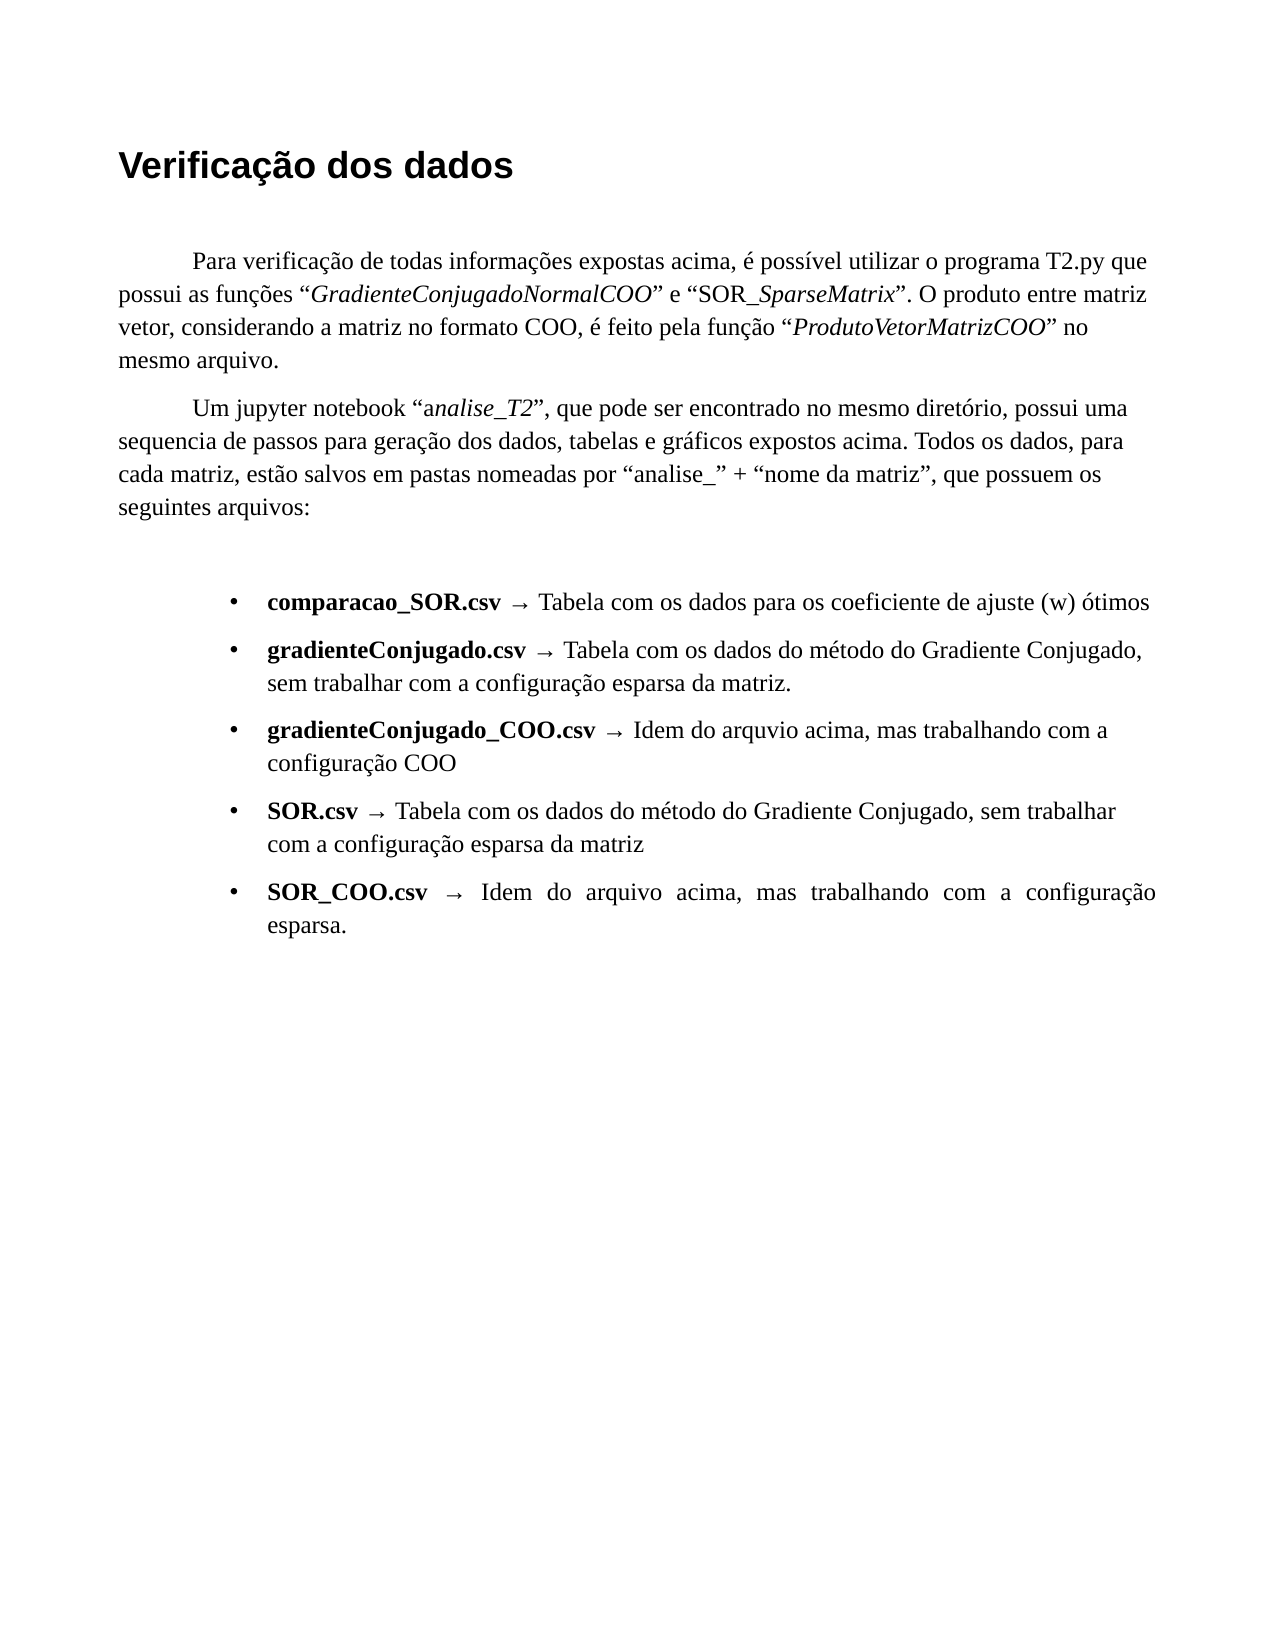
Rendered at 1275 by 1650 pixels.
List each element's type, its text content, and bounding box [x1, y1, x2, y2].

list SOR.csv → Tabela com os dados do método do Gradiente Conjugado, sem trabalhar com a configuração esparsa da matriz [229, 796, 1157, 858]
list comparacao_SOR.csv → Tabela com os dados para os coeficiente de ajuste (w) ótimos [229, 587, 1157, 616]
list gradienteConjugado.csv → Tabela com os dados do método do Gradiente Conjugado, sem trabalhar com a configuração esparsa da matriz. [229, 635, 1157, 697]
subtitle Verificação dos dados [118, 143, 1157, 186]
list SOR_COO.csv → Idem do arquivo acima, mas trabalhando com a configuração esparsa. [229, 877, 1157, 938]
text Para verificação de todas informações expostas acima, é possível utilizar o programa T2.py que possui as funções “GradienteConjugadoNormalCOO” e “SOR_SparseMatrix”. O produto entre matriz vetor, considerando a matriz no formato COO, é feito pela função “ProdutoVetorMatrizCOO” no mesmo arquivo. [118, 246, 1157, 374]
list gradienteConjugado_COO.csv → Idem do arquvio acima, mas trabalhando com a configuração COO [229, 716, 1157, 777]
text Um jupyter notebook “analise_T2”, que pode ser encontrado no mesmo diretório, possui uma sequencia de passos para geração dos dados, tabelas e gráficos expostos acima. Todos os dados, para cada matriz, estão salvos em pastas nomeadas por “analise_” + “nome da matriz”, que possuem os seguintes arquivos: [118, 393, 1157, 521]
